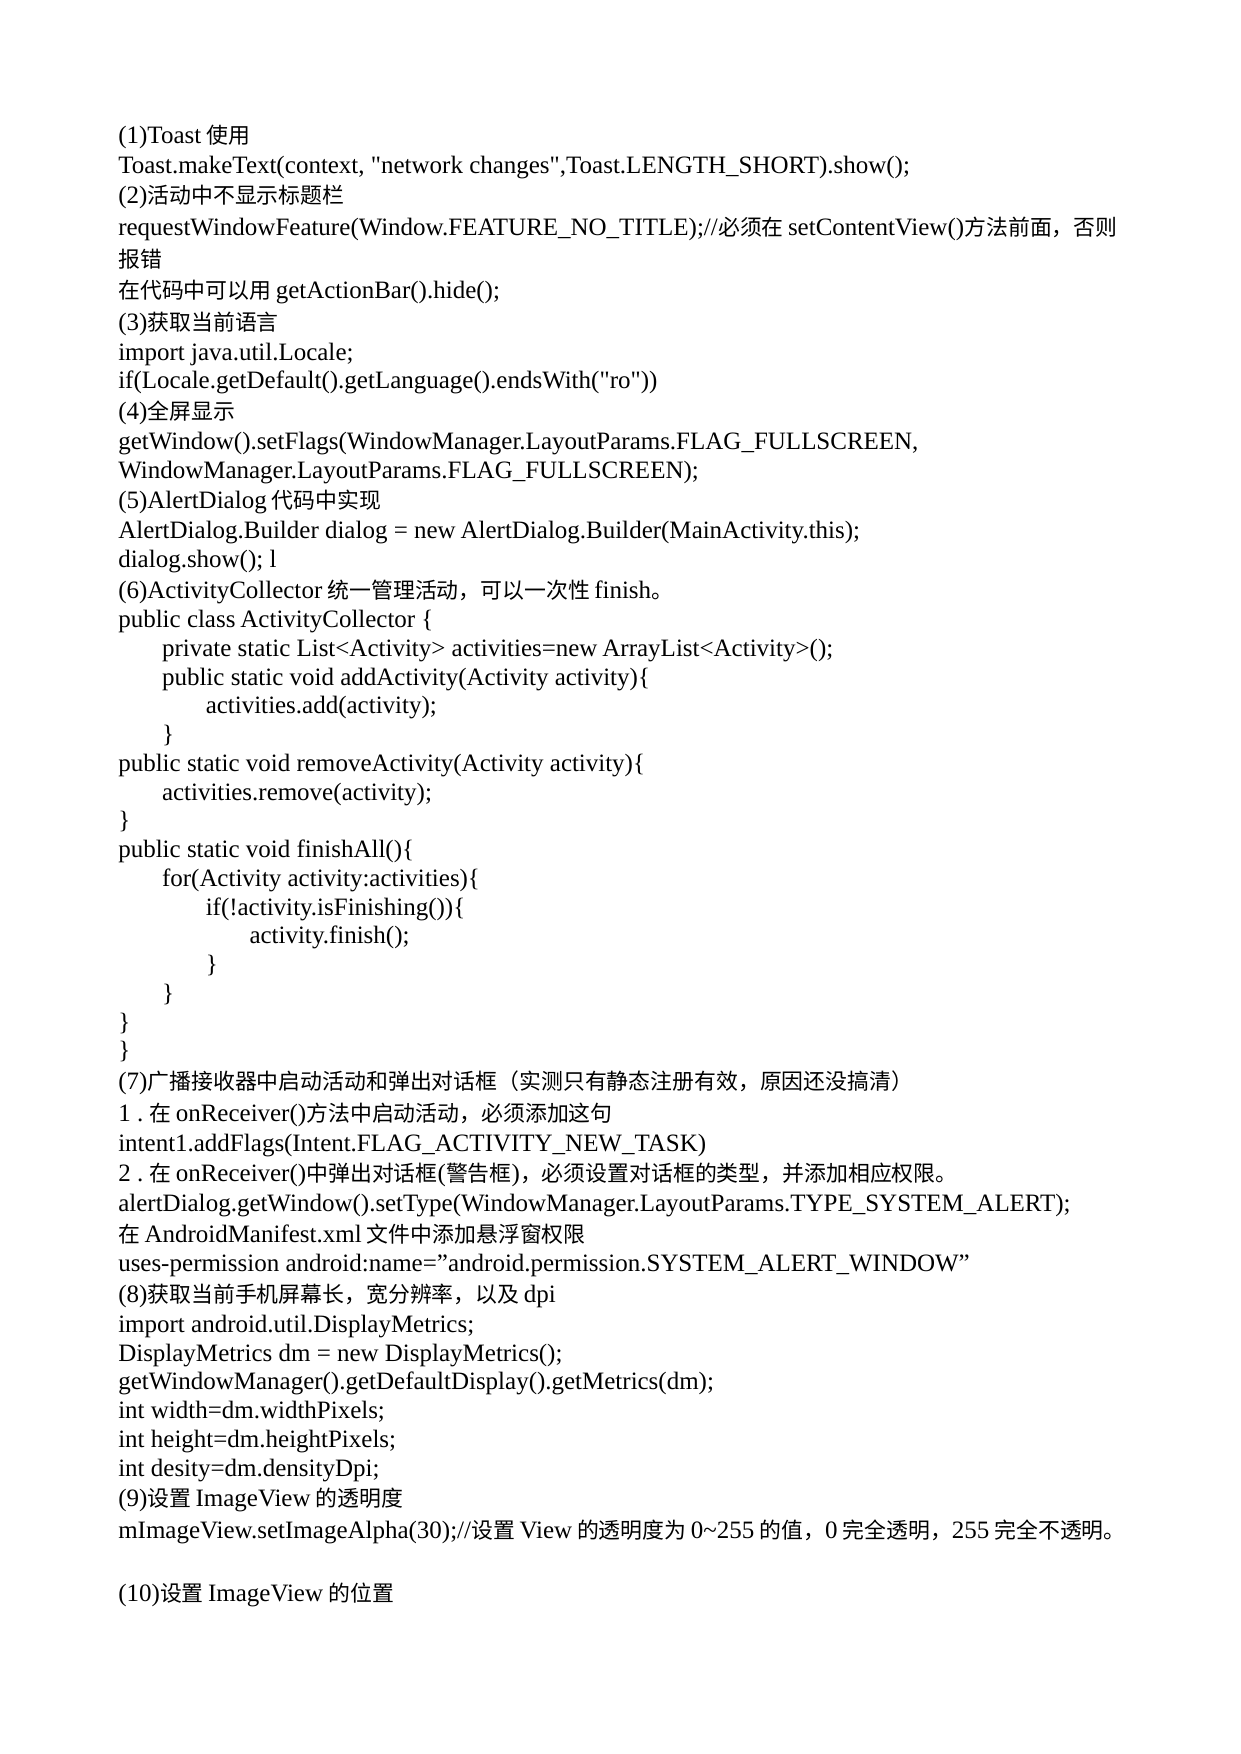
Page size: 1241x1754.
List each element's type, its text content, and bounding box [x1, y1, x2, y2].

text if(Locale.getDefault().getLanguage().endsWith("ro")) [118, 366, 1122, 394]
text (3)获取当前语言 [118, 305, 1122, 337]
text (5)AlertDialog代码中实现 [118, 483, 1122, 515]
text public static void finishAll(){ [118, 834, 1122, 863]
text getWindowManager().getDefaultDisplay().getMetrics(dm); [118, 1366, 1122, 1395]
text int desity=dm.densityDpi; [118, 1453, 1122, 1481]
text import android.util.DisplayMetrics; [118, 1309, 1122, 1338]
text private static List<Activity> activities=new ArrayList<Activity>(); [118, 633, 1122, 662]
text (1)Toast使用 [118, 118, 1122, 150]
text if(!activity.isFinishing()){ [118, 892, 1122, 921]
text } [118, 719, 1122, 748]
text getWindow().setFlags(WindowManager.LayoutParams.FLAG_FULLSCREEN, WindowManager.LayoutParams.FLAG_FULLSCREEN); [118, 426, 1122, 483]
text DisplayMetrics dm = new DisplayMetrics(); [118, 1338, 1122, 1366]
text 在AndroidManifest.xml文件中添加悬浮窗权限 [118, 1217, 1122, 1248]
text public static void addActivity(Activity activity){ [118, 662, 1122, 691]
text 2 . 在onReceiver()中弹出对话框(警告框)，必须设置对话框的类型，并添加相应权限。 [118, 1156, 1122, 1188]
text (4)全屏显示 [118, 394, 1122, 426]
text public class ActivityCollector { [118, 604, 1122, 633]
text requestWindowFeature(Window.FEATURE_NO_TITLE);//必须在setContentView()方法前面，否则报错 [118, 210, 1122, 273]
text (7)广播接收器中启动活动和弹出对话框（实测只有静态注册有效，原因还没搞清） [118, 1064, 1122, 1096]
text intent1.addFlags(Intent.FLAG_ACTIVITY_NEW_TASK) [118, 1128, 1122, 1156]
text } [118, 1007, 1122, 1036]
text activity.finish(); [118, 921, 1122, 949]
text dialog.show(); l [118, 544, 1122, 573]
text (8)获取当前手机屏幕长，宽分辨率，以及dpi [118, 1277, 1122, 1309]
text } [118, 978, 1122, 1007]
text activities.add(activity); [118, 691, 1122, 719]
text mImageView.setImageAlpha(30);//设置View的透明度为0~255的值，0完全透明，255完全不透明。 [118, 1513, 1122, 1576]
text (10)设置ImageView的位置 [118, 1576, 1122, 1608]
text AlertDialog.Builder dialog = new AlertDialog.Builder(MainActivity.this); [118, 515, 1122, 544]
text alertDialog.getWindow().setType(WindowManager.LayoutParams.TYPE_SYSTEM_ALERT); [118, 1188, 1122, 1217]
text for(Activity activity:activities){ [118, 863, 1122, 892]
text 在代码中可以用getActionBar().hide(); [118, 273, 1122, 305]
text int width=dm.widthPixels; [118, 1395, 1122, 1424]
text activities.remove(activity); [118, 777, 1122, 806]
text int height=dm.heightPixels; [118, 1424, 1122, 1453]
text Toast.makeText(context, "network changes",Toast.LENGTH_SHORT).show(); [118, 150, 1122, 178]
text public static void removeActivity(Activity activity){ [118, 748, 1122, 777]
text } [118, 806, 1122, 834]
text } [118, 1036, 1122, 1064]
text (2)活动中不显示标题栏 [118, 178, 1122, 210]
text uses-permission android:name=”android.permission.SYSTEM_ALERT_WINDOW” [118, 1248, 1122, 1277]
text 1 . 在onReceiver()方法中启动活动，必须添加这句 [118, 1096, 1122, 1128]
text (6)ActivityCollector统一管理活动，可以一次性finish。 [118, 573, 1122, 604]
text } [118, 949, 1122, 978]
text (9)设置ImageView的透明度 [118, 1481, 1122, 1513]
text import java.util.Locale; [118, 337, 1122, 366]
